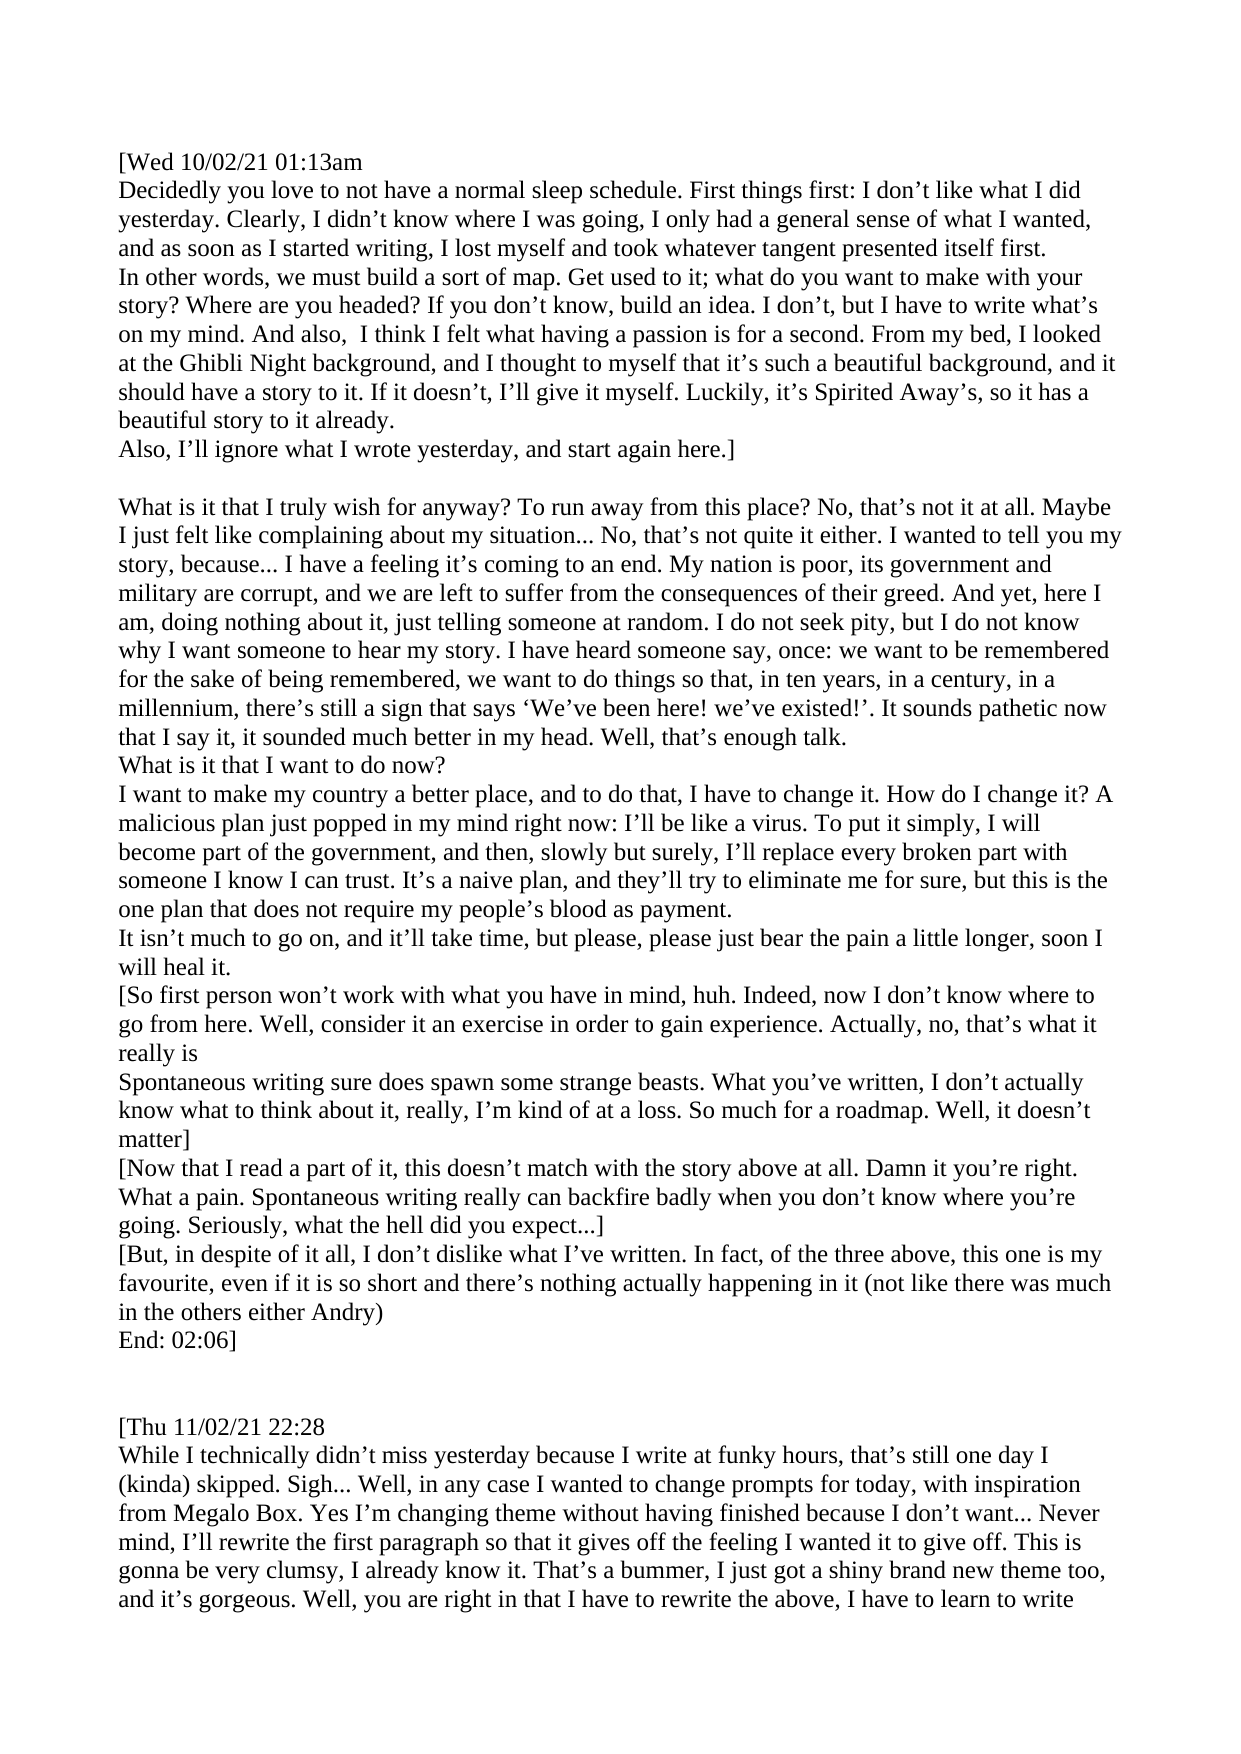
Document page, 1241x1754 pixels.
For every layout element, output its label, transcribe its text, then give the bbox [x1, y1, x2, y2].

text [But, in despite of it all, I don’t dislike what I’ve written. In fact, of the three above, this one is my favourite, even if it is so short and there’s nothing actually happening in it (not like there was much in the others either Andry) [118, 1239, 1122, 1326]
text I want to make my country a better place, and to do that, I have to change it. How do I change it? A malicious plan just popped in my mind right now: I’ll be like a virus. To put it simply, I will become part of the government, and then, slowly but surely, I’ll replace every broken part with someone I know I can trust. It’s a naive plan, and they’ll try to eliminate me for sure, but this is the one plan that does not require my people’s blood as payment. [118, 779, 1122, 923]
text [So first person won’t work with what you have in mind, huh. Indeed, now I don’t know where to go from here. Well, consider it an exercise in order to gain experience. Actually, no, that’s what it really is [118, 981, 1122, 1067]
text While I technically didn’t miss yesterday because I write at funky hours, that’s still one day I (kinda) skipped. Sigh... Well, in any case I wanted to change prompts for today, with inspiration from Megalo Box. Yes I’m changing theme without having finished because I don’t want... Never mind, I’ll rewrite the first paragraph so that it gives off the feeling I wanted it to give off. This is gonna be very clumsy, I already know it. That’s a bummer, I just got a shiny brand new theme too, and it’s gorgeous. Well, you are right in that I have to rewrite the above, I have to learn to write [118, 1441, 1122, 1613]
text End: 02:06] [118, 1326, 1122, 1354]
text Also, I’ll ignore what I wrote yesterday, and start again here.] [118, 434, 1122, 463]
text [Wed 10/02/21 01:13am [118, 147, 1122, 176]
text What is it that I truly wish for anyway? To run away from this place? No, that’s not it at all. Maybe I just felt like complaining about my situation... No, that’s not quite it either. I wanted to tell you my story, because... I have a feeling it’s coming to an end. My nation is poor, its government and military are corrupt, and we are left to suffer from the consequences of their greed. And yet, here I am, doing nothing about it, just telling someone at random. I do not seek pity, but I do not know why I want someone to hear my story. I have heard someone say, once: we want to be remembered for the sake of being remembered, we want to do things so that, in ten years, in a century, in a millennium, there’s still a sign that says ‘We’ve been here! we’ve existed!’. It sounds pathetic now that I say it, it sounded much better in my head. Well, that’s enough talk. [118, 492, 1122, 751]
text Decidedly you love to not have a normal sleep schedule. First things first: I don’t like what I did yesterday. Clearly, I didn’t know where I was going, I only had a general sense of what I wanted, and as soon as I started writing, I lost myself and took whatever tangent presented itself first. [118, 176, 1122, 262]
text [Thu 11/02/21 22:28 [118, 1412, 1122, 1441]
text It isn’t much to go on, and it’ll take time, but please, please just bear the pain a little longer, soon I will heal it. [118, 923, 1122, 981]
text In other words, we must build a sort of map. Get used to it; what do you want to make with your story? Where are you headed? If you don’t know, build an idea. I don’t, but I have to write what’s on my mind. And also, I think I felt what having a passion is for a second. From my bed, I looked at the Ghibli Night background, and I thought to myself that it’s such a beautiful background, and it should have a story to it. If it doesn’t, I’ll give it myself. Luckily, it’s Spirited Away’s, so it has a beautiful story to it already. [118, 262, 1122, 434]
text Spontaneous writing sure does spawn some strange beasts. What you’ve written, I don’t actually know what to think about it, really, I’m kind of at a loss. So much for a roadmap. Well, it doesn’t matter] [118, 1067, 1122, 1153]
text [Now that I read a part of it, this doesn’t match with the story above at all. Damn it you’re right. What a pain. Spontaneous writing really can backfire badly when you don’t know where you’re going. Seriously, what the hell did you expect...] [118, 1153, 1122, 1239]
text What is it that I want to do now? [118, 751, 1122, 779]
